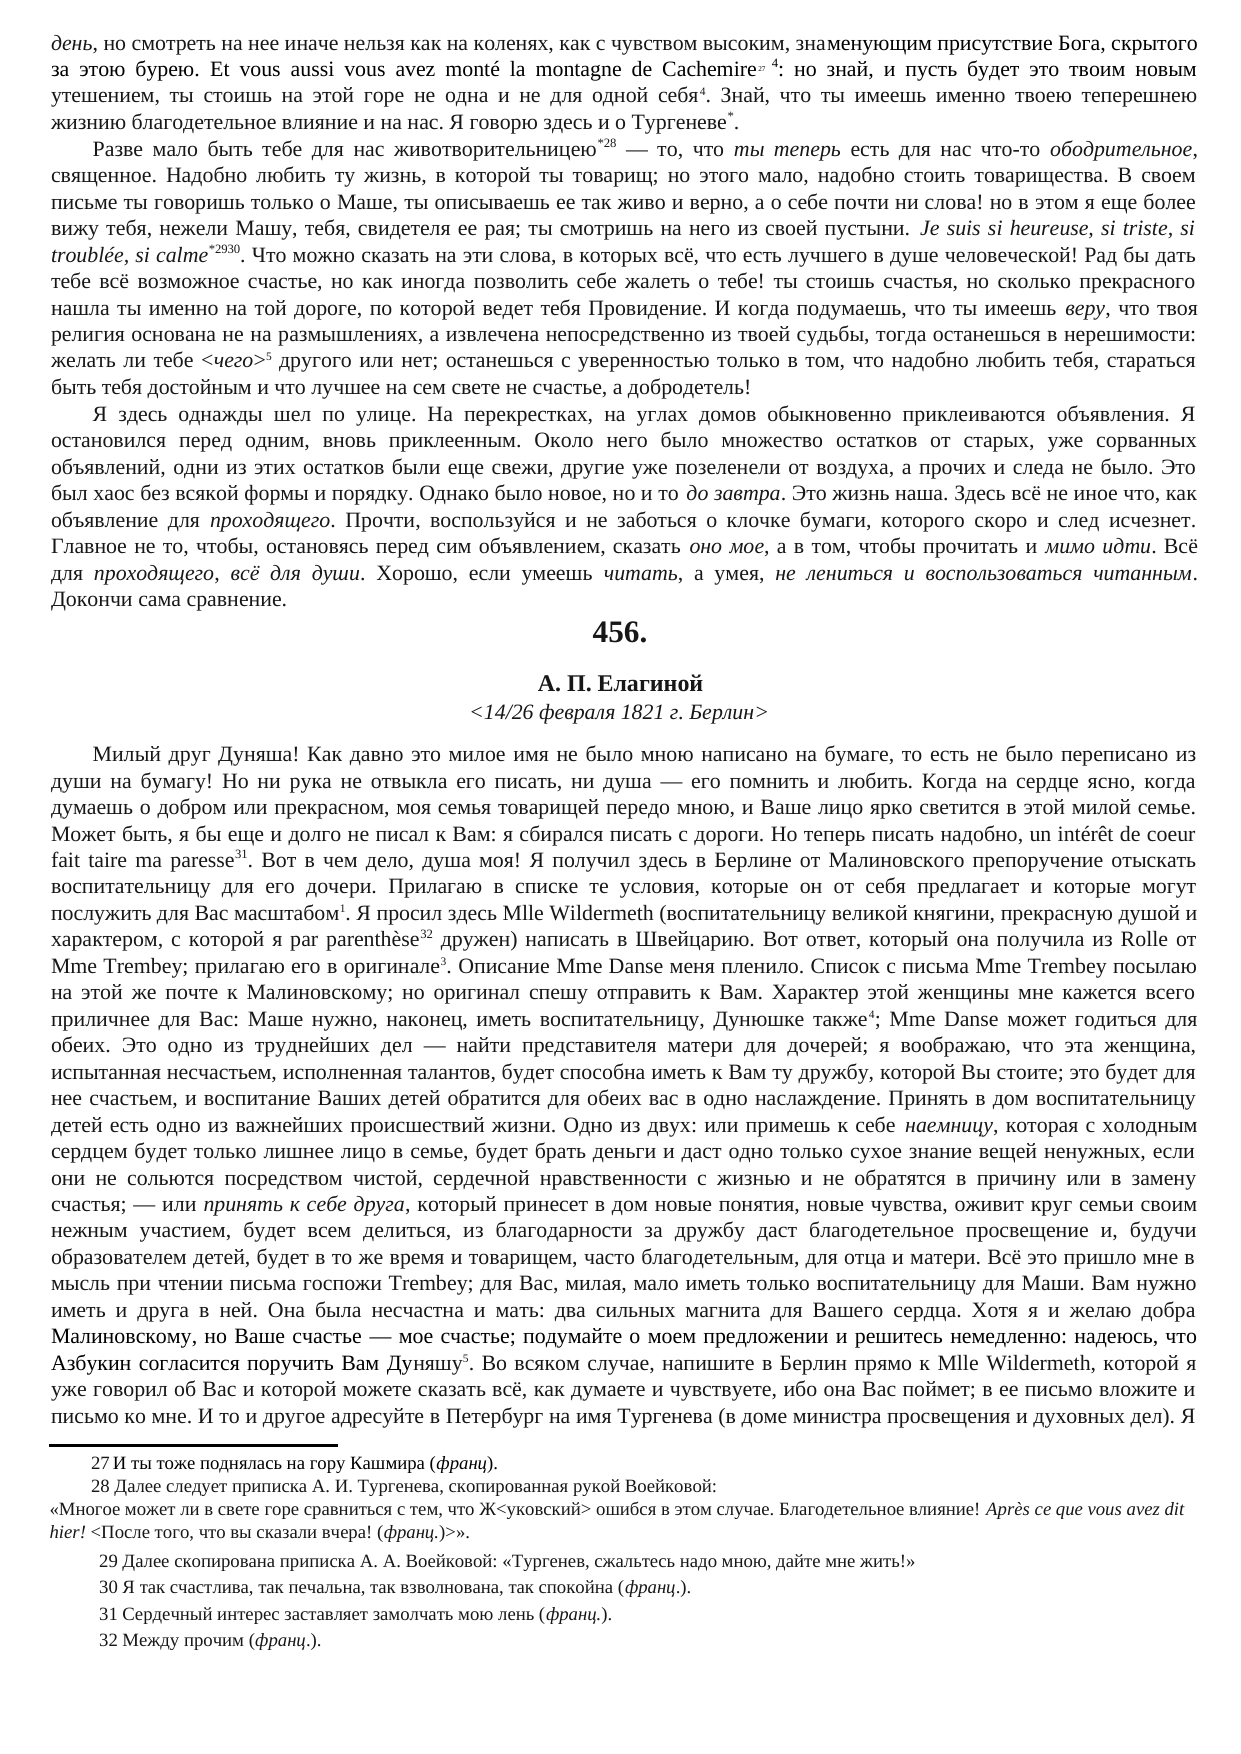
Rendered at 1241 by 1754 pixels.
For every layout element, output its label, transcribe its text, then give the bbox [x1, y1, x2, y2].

subtitle 456. [49, 613, 1190, 649]
text Между прочим (франц.). [52, 1629, 1197, 1651]
text Я здесь однажды шел по улице. На перекрестках, на углах домов обыкновенно приклеиваются объявления. Я остановился перед одним, вновь приклеенным. Около него было множество остатков от старых, уже сорванных объявлений, одни из этих остатков были еще свежи, другие уже позеленели от воздуха, а прочих и следа не было. Это был хаос без всякой формы и порядку. Однако было новое, но и то до завтра. Это жизнь наша. Здесь всё не иное что, как объявление для проходящего. Прочти, воспользуйся и не заботься о клочке бумаги, которого скоро и след исчезнет. Главное не то, чтобы, остановясь перед сим объявлением, сказать оно мое, а в том, чтобы прочитать и мимо идти. Всё для проходящего, всё для души. Хорошо, если умеешь читать, а умея, не лениться и воспользоваться читанным. Докончи сама сравнение. [51, 401, 1198, 611]
text Далее скопирована приписка А. А. Воейковой: «Тургенев, сжальтесь надо мною, дайте мне жить!» [52, 1549, 1197, 1571]
text И ты тоже поднялась на гору Кашмира (франц). [49, 1452, 1197, 1473]
text <14/26 февраля 1821 г. Берлин> [50, 699, 1189, 724]
text Разве мало быть тебе для нас животворительницею* — то, что ты теперь есть для нас что-то ободрительное, священное. Надобно любить ту жизнь, в которой ты товарищ; но этого мало, надобно стоить товарищества. В своем письме ты говоришь только о Маше, ты описываешь ее так живо и верно, а о себе почти ни слова! но в этом я еще более вижу тебя, нежели Машу, тебя, свидетеля ее рая; ты смотришь на него из своей пустыни. Je suis si heureuse, si triste, si troublée, si calme*. Что можно сказать на эти слова, в которых всё, что есть лучшего в душе человеческой! Рад бы дать тебе всё возможное счастье, но как иногда позволить себе жалеть о тебе! ты стоишь счастья, но сколько прекрасного нашла ты именно на той дороге, по которой ведет тебя Провидение. И когда подумаешь, что ты имеешь веру, что твоя религия основана не на размышлениях, а извлечена непосредственно из твоей судьбы, тогда останешься в нерешимости: желать ли тебе <чего>5 другого или нет; останешься с уверенностью только в том, что надобно любить тебя, стараться быть тебя достойным и что лучшее на сем свете не счастье, а добродетель! [51, 136, 1198, 399]
text А. П. Елагиной [51, 669, 1190, 697]
text день, но смотреть на нее иначе нельзя как на коленях, как с чувством высоким, знаменующим присутствие Бога, скрытого за этою бурею. Et vous aussi vous avez monté la montagne de Cachemire 4: но знай, и пусть будет это твоим новым утешением, ты стоишь на этой горе не одна и не для одной себя4. Знай, что ты имеешь именно твоею теперешнею жизнию благодетельное влияние и на нас. Я говорю здесь и о Тургеневе*. [51, 29, 1198, 134]
text Далее следует приписка А. И. Тургенева, скопированная рукой Воейковой: «Многое может ли в свете горе сравниться с тем, что Ж<уковский> ошибся в этом случае. Благодетельное влияние! Après ce que vous avez dit hier! <После того, что вы сказали вчера! (франц.)>». [49, 1475, 1197, 1543]
text Сердечный интерес заставляет замолчать мою лень (франц.). [52, 1602, 1197, 1624]
text Милый друг Дуняша! Как давно это милое имя не было мною написано на бумаге, то есть не было переписано из души на бумагу! Но ни рука не отвыкла его писать, ни душа — его помнить и любить. Когда на сердце ясно, когда думаешь о добром или прекрасном, моя семья товарищей передо мною, и Ваше лицо ярко светится в этой милой семье. Может быть, я бы еще и долго не писал к Вам: я сбирался писать с дороги. Но теперь писать надобно, un intérêt de coeur fait taire ma paresse. Вот в чем дело, душа моя! Я получил здесь в Берлине от Малиновского препоручение отыскать воспитательницу для его дочери. Прилагаю в списке те условия, которые он от себя предлагает и которые могут послужить для Вас масштабом1. Я просил здесь Mlle Wildermeth (воспитательницу великой княгини, прекрасную душой и характером, с которой я par parenthèse дружен) написать в Швейцарию. Вот ответ, который она получила из Rolle от Mme Trembey; прилагаю его в оригинале3. Описание Mme Danse меня пленило. Список с письма Mme Trembey посылаю на этой же почте к Малиновскому; но оригинал спешу отправить к Вам. Характер этой женщины мне кажется всего приличнее для Вас: Маше нужно, наконец, иметь воспитательницу, Дунюшке также4; Mme Danse может годиться для обеих. Это одно из труднейших дел — найти представителя матери для дочерей; я воображаю, что эта женщина, испытанная несчастьем, исполненная талантов, будет способна иметь к Вам ту дружбу, которой Вы стоите; это будет для нее счастьем, и воспитание Ваших детей обратится для обеих вас в одно наслаждение. Принять в дом воспитательницу детей есть одно из важнейших происшествий жизни. Одно из двух: или примешь к себе наемницу, которая с холодным сердцем будет только лишнее лицо в семье, будет брать деньги и даст одно только сухое знание вещей ненужных, если они не сольются посредством чистой, сердечной нравственности с жизнью и не обратятся в причину или в замену счастья; — или принять к себе друга, который принесет в дом новые понятия, новые чувства, оживит круг семьи своим нежным участием, будет всем делиться, из благодарности за дружбу даст благодетельное просвещение и, будучи образователем детей, будет в то же время и товарищем, часто благодетельным, для отца и матери. Всё это пришло мне в мысль при чтении письма госпожи Trembey; для Вас, милая, мало иметь только воспитательницу для Маши. Вам нужно иметь и друга в ней. Она была несчастна и мать: два сильных магнита для Вашего сердца. Хотя я и желаю добра Малиновскому, но Ваше счастье — мое счастье; подумайте о моем предложении и решитесь немедленно: надеюсь, что Азбукин согласится поручить Вам Дуняшу5. Во всяком случае, напишите в Берлин прямо к Mlle Wildermeth, которой я уже говорил об Вас и которой можете сказать всё, как думаете и чувствуете, ибо она Вас поймет; в ее письмо вложите и письмо ко мне. И то и другое адресуйте в Петербург на имя Тургенева (в доме министра просвещения и духовных дел). Я [51, 741, 1198, 1428]
text Я так счастлива, так печальна, так взволнована, так спокойна (франц.). [52, 1576, 1197, 1598]
